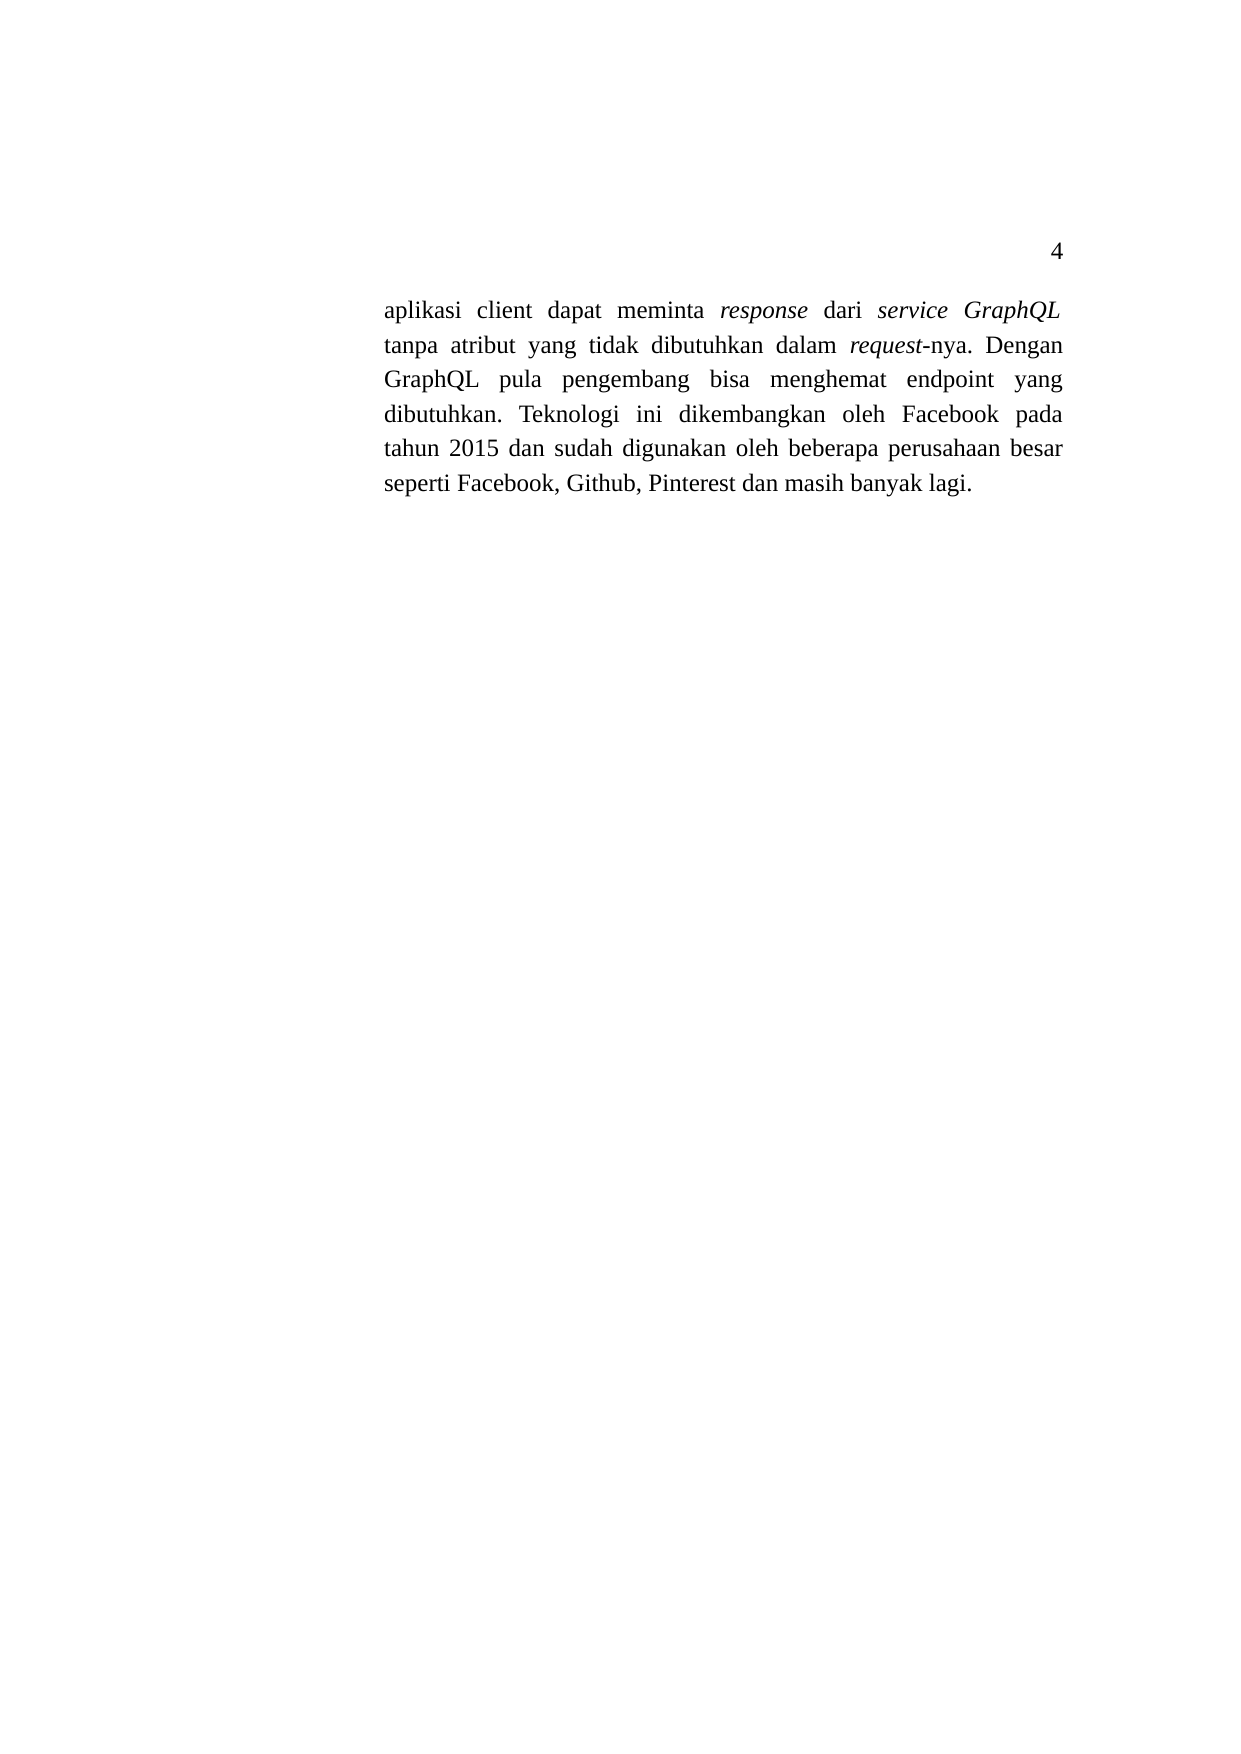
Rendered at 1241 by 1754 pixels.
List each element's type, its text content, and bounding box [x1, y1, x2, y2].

text aplikasi client dapat meminta response dari service GraphQL tanpa atribut yang tidak dibutuhkan dalam request-nya. Dengan GraphQL pula pengembang bisa menghemat endpoint yang dibutuhkan. Teknologi ini dikembangkan oleh Facebook pada tahun 2015 dan sudah digunakan oleh beberapa perusahaan besar seperti Facebook, Github, Pinterest dan masih banyak lagi. [384, 295, 1063, 496]
